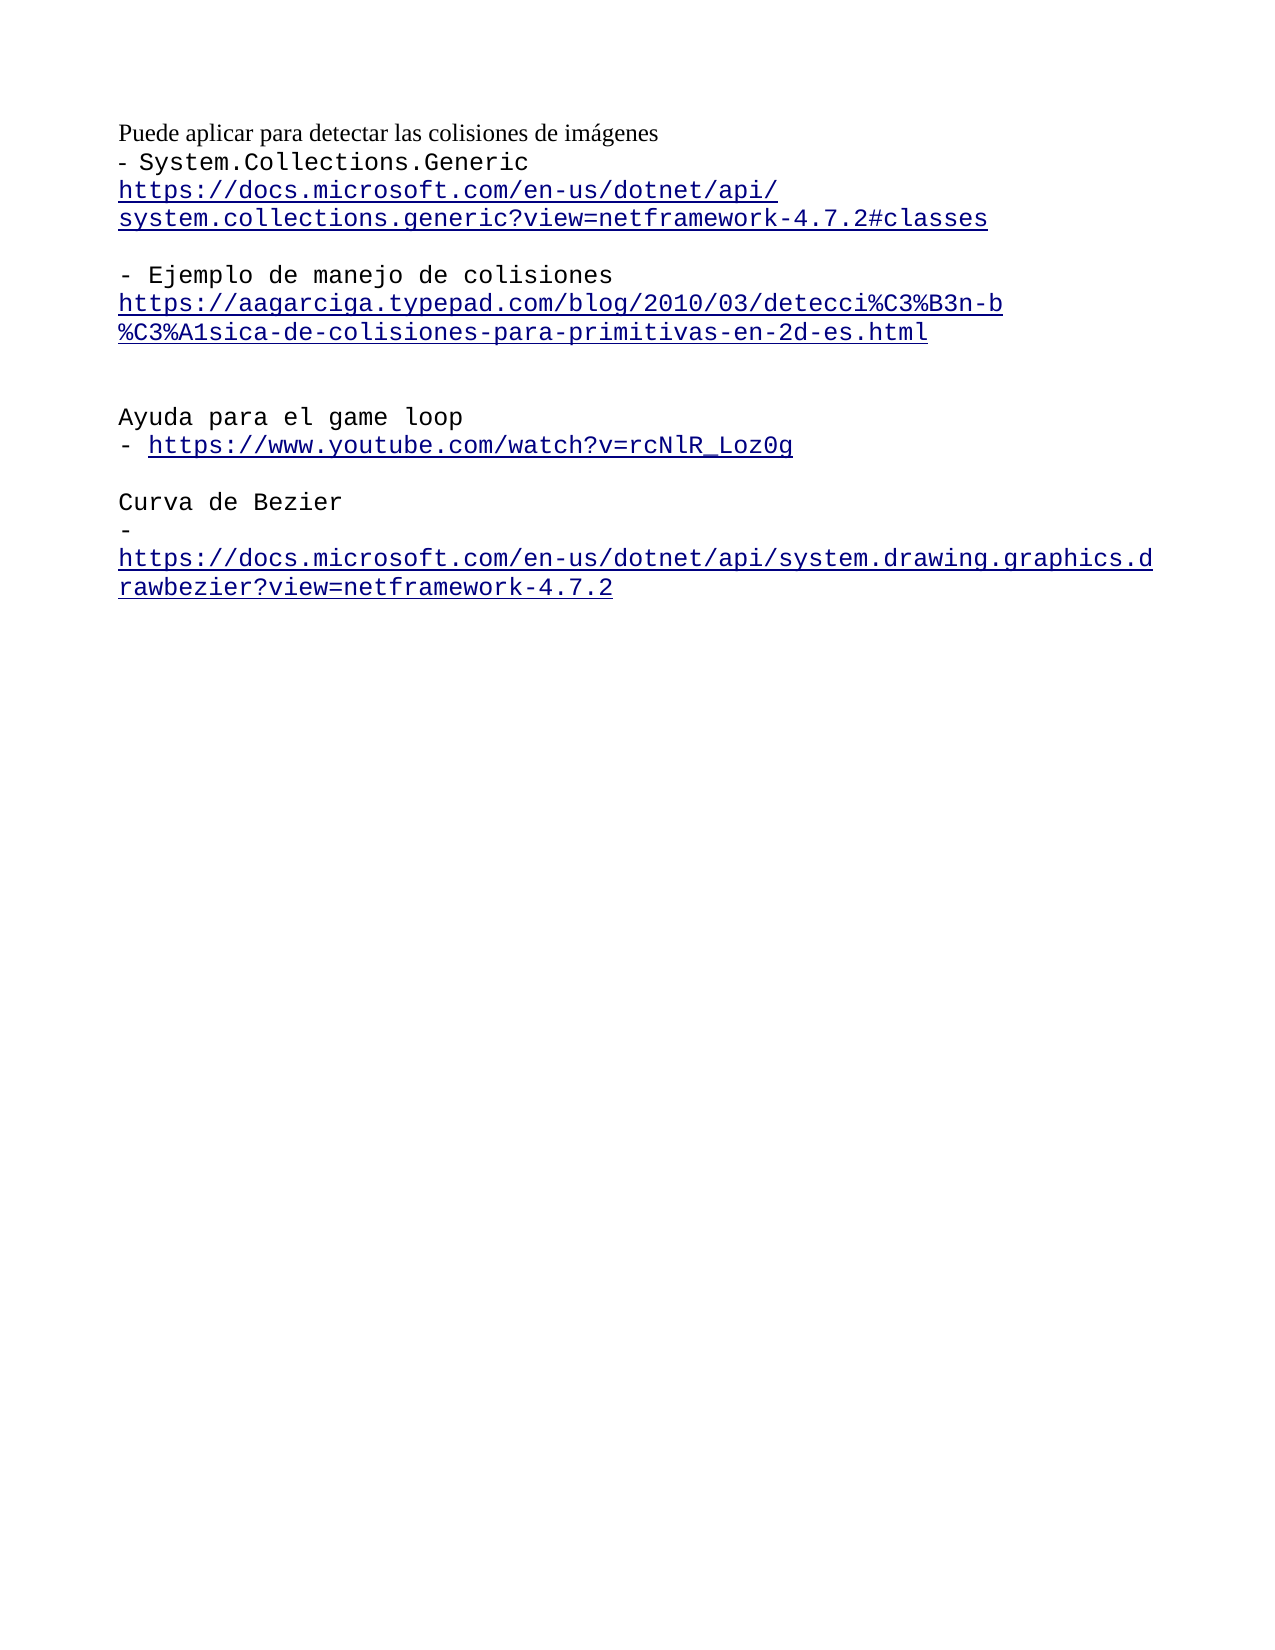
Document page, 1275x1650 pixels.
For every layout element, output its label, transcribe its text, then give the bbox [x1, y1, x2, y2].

text - https://www.youtube.com/watch?v=rcNlR_Loz0g [118, 433, 1157, 461]
text - https://docs.microsoft.com/en-us/dotnet/api/system.drawing.graphics.drawbezier?view=netframework-4.7.2 [118, 518, 1157, 603]
text https://aagarciga.typepad.com/blog/2010/03/detecci%C3%B3n-b%C3%A1sica-de-colisiones-para-primitivas-en-2d-es.html [118, 291, 1157, 348]
text Ayuda para el game loop [118, 404, 1157, 433]
text Curva de Bezier [118, 489, 1157, 518]
text - System.Collections.Generic [118, 147, 1157, 178]
text - Ejemplo de manejo de colisiones [118, 263, 1157, 291]
text https://docs.microsoft.com/en-us/dotnet/api/system.collections.generic?view=netframework-4.7.2#classes [118, 178, 1157, 234]
text Puede aplicar para detectar las colisiones de imágenes [118, 118, 1157, 147]
